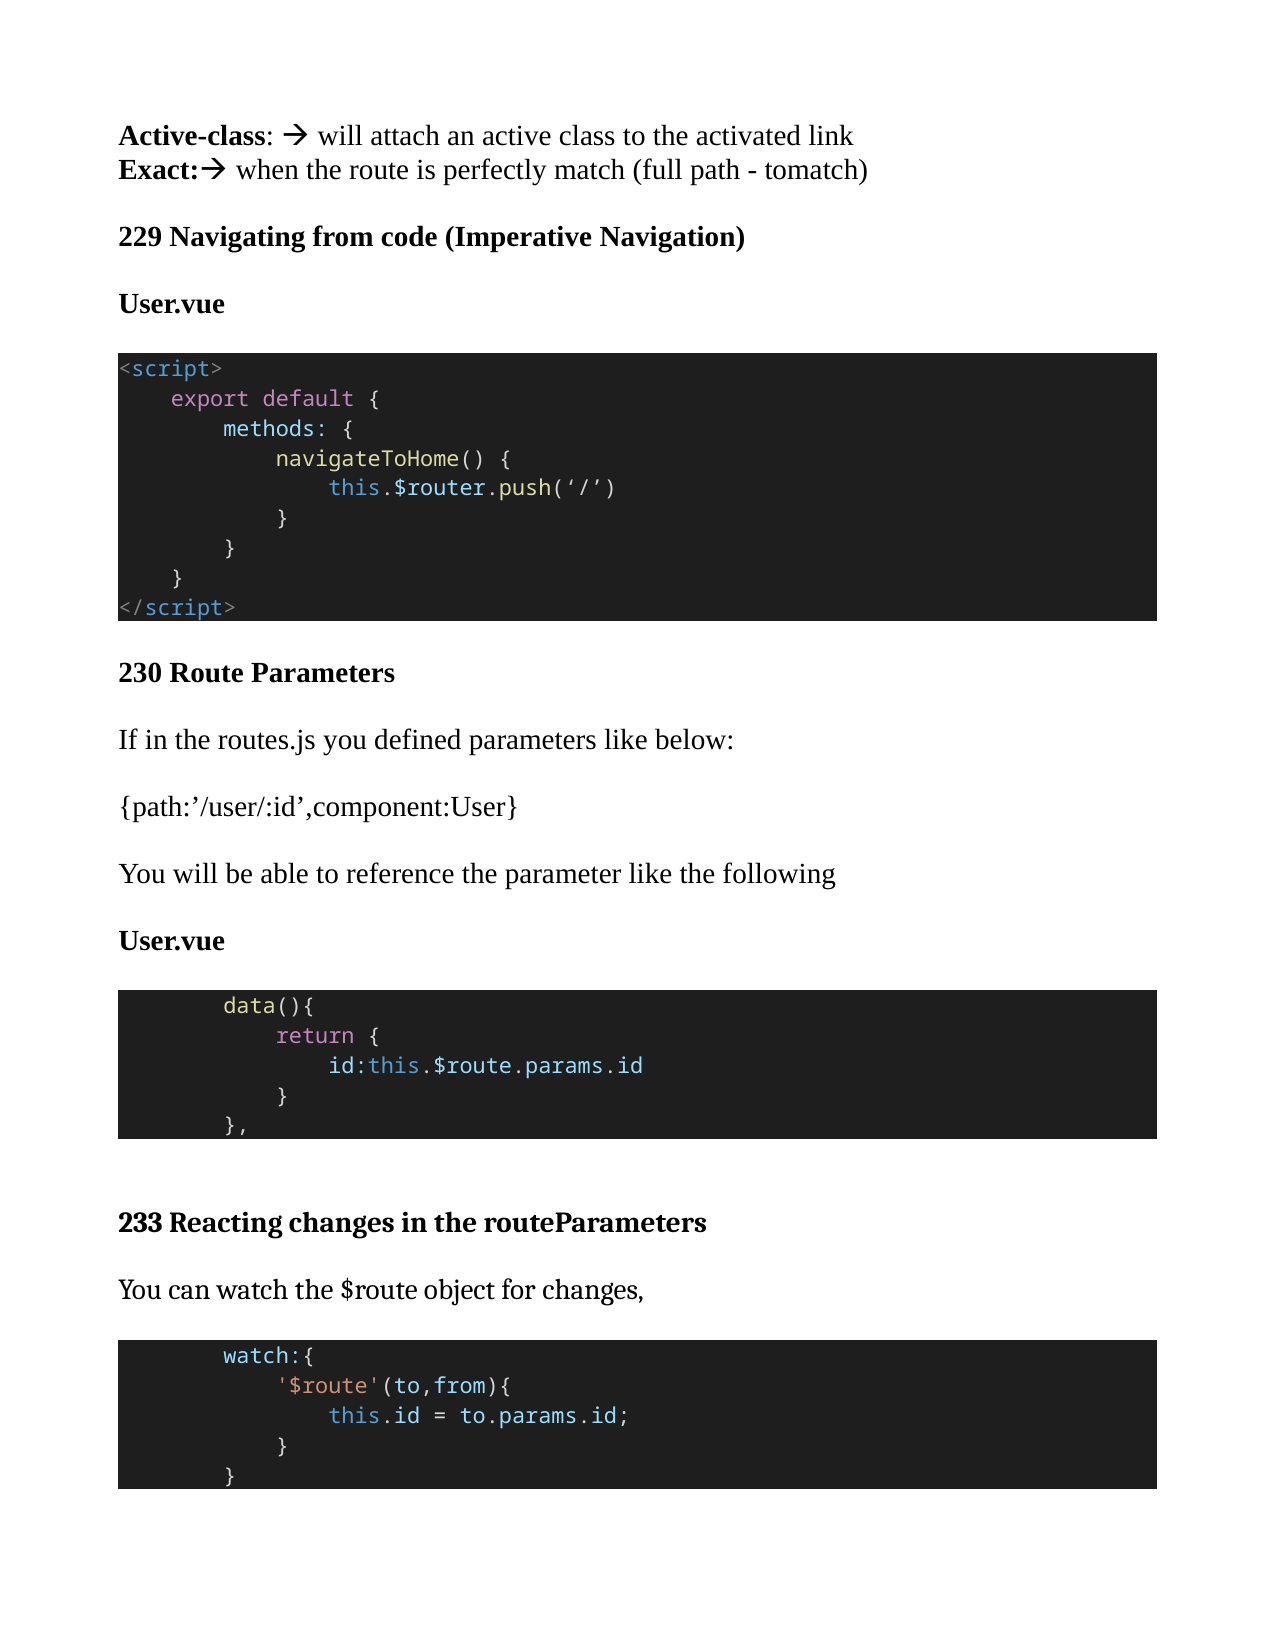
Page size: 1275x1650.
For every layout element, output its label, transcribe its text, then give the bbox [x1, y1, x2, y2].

text } [118, 1079, 1157, 1109]
text User.vue [118, 286, 1157, 319]
text navigateToHome() { [118, 442, 1157, 472]
text } [118, 1430, 1157, 1459]
text }, [118, 1109, 1157, 1139]
text <script> [118, 353, 1157, 383]
text this.id = to.params.id; [118, 1400, 1157, 1430]
text } [118, 502, 1157, 532]
text 230 Route Parameters [118, 655, 1157, 688]
text watch:{ [118, 1340, 1157, 1370]
text '$route'(to,from){ [118, 1370, 1157, 1400]
text 233 Reacting changes in the routeParameters [118, 1206, 1157, 1240]
text export default { [118, 383, 1157, 413]
text } [118, 562, 1157, 591]
text data(){ [118, 990, 1157, 1020]
text You will be able to reference the parameter like the following [118, 856, 1157, 889]
text } [118, 1459, 1157, 1489]
text } [118, 532, 1157, 562]
text You can watch the $route object for changes, [118, 1273, 1157, 1307]
text User.vue [118, 923, 1157, 957]
text id:this.$route.params.id [118, 1050, 1157, 1079]
text Exact: when the route is perfectly match (full path - tomatch) [118, 152, 1157, 185]
text </script> [118, 591, 1157, 621]
text Active-class:  will attach an active class to the activated link [118, 118, 1157, 152]
text 229 Navigating from code (Imperative Navigation) [118, 219, 1157, 252]
text return { [118, 1020, 1157, 1050]
text methods: { [118, 413, 1157, 442]
text {path:’/user/:id’,component:User} [118, 789, 1157, 822]
text If in the routes.js you defined parameters like below: [118, 722, 1157, 755]
text this.$router.push(‘/’) [118, 472, 1157, 502]
